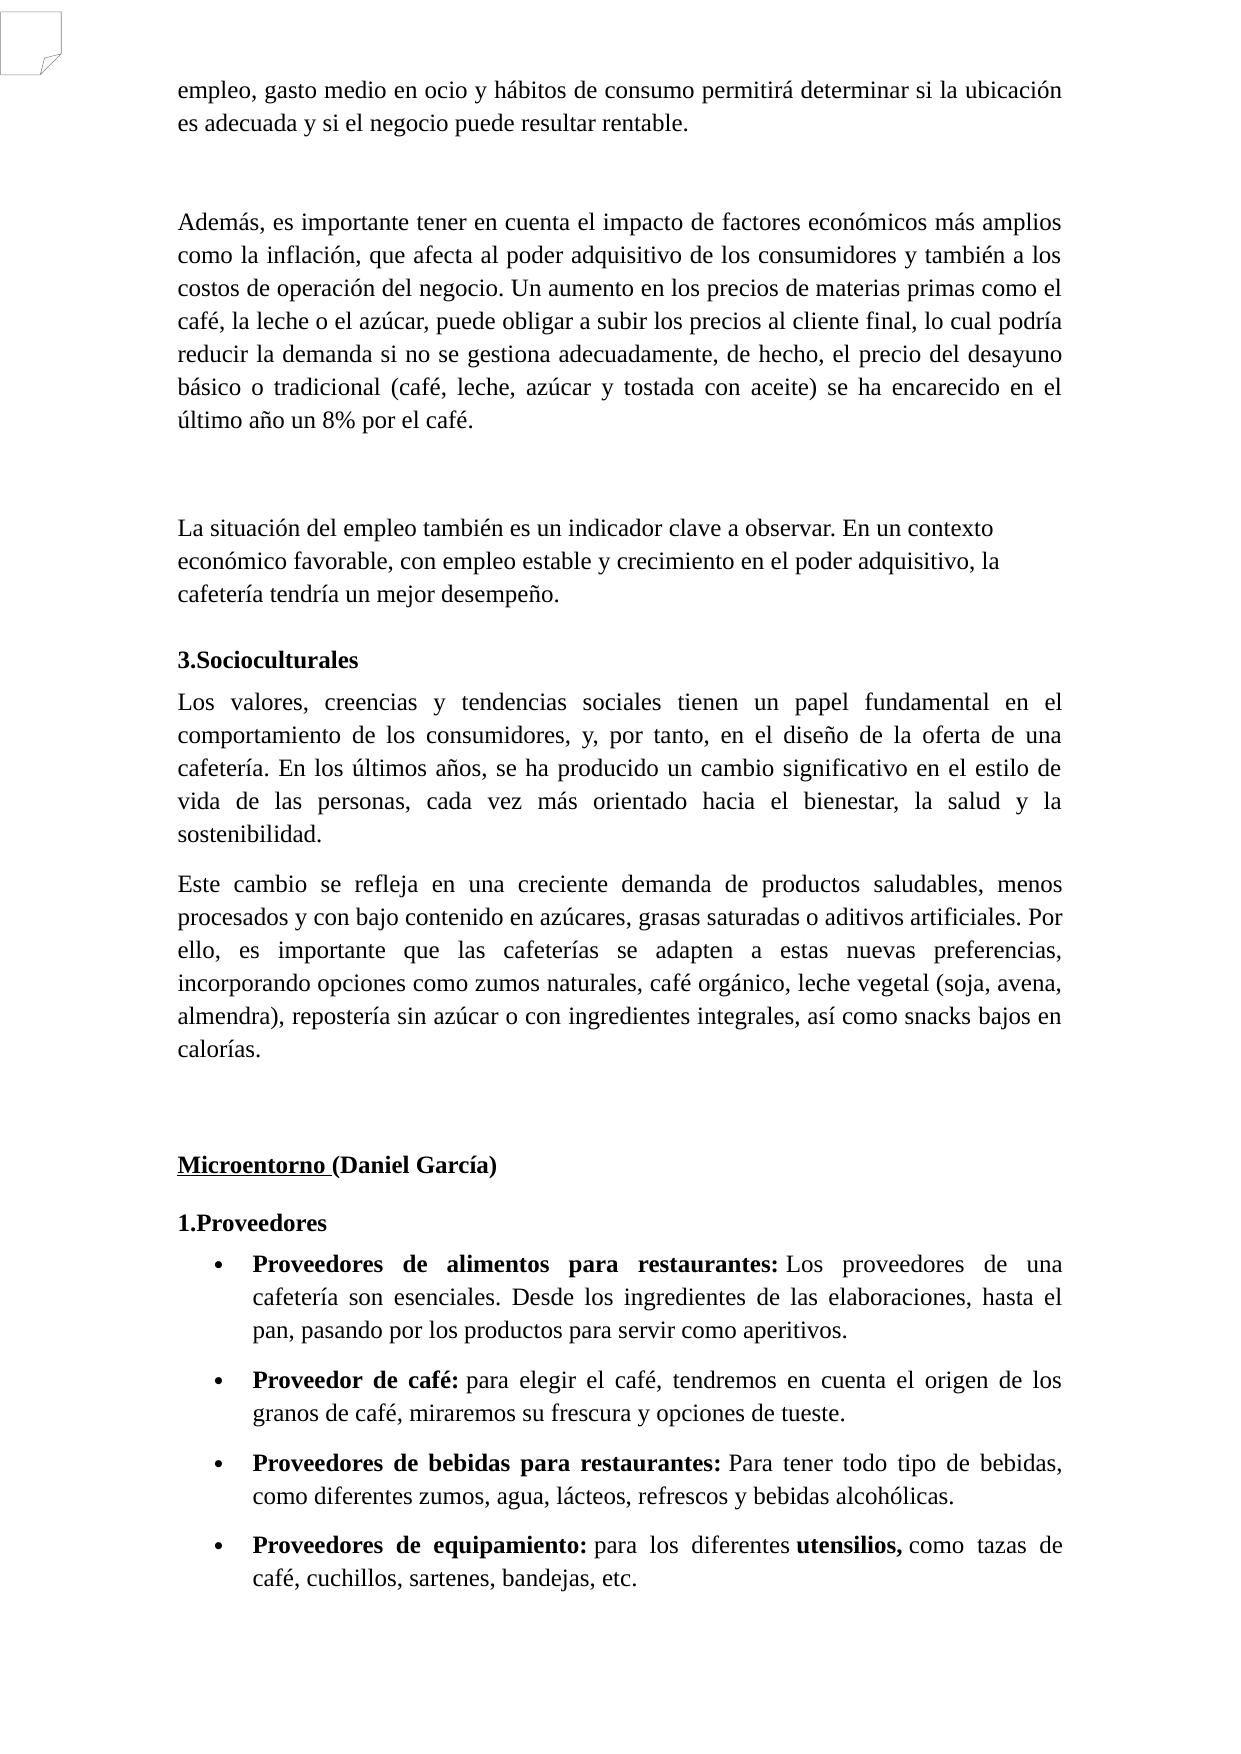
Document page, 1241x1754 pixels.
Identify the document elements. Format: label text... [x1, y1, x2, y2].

subtitle 3.Socioculturales [177, 646, 1063, 674]
list Proveedores de equipamiento: para los diferentes utensilios, como tazas de café, cuchillos, sartenes, bandejas, etc. [215, 1530, 1063, 1592]
text Este cambio se refleja en una creciente demanda de productos saludables, menos procesados y con bajo contenido en azúcares, grasas saturadas o aditivos artificiales. Por ello, es importante que las cafeterías se adapten a estas nuevas preferencias, incorporando opciones como zumos naturales, café orgánico, leche vegetal (soja, avena, almendra), repostería sin azúcar o con ingredientes integrales, así como snacks bajos en calorías. [177, 869, 1063, 1063]
text La situación del empleo también es un indicador clave a observar. En un contexto económico favorable, con empleo estable y crecimiento en el poder adquisitivo, la cafetería tendría un mejor desempeño. [177, 513, 1063, 608]
list Proveedores de bebidas para restaurantes: Para tener todo tipo de bebidas, como diferentes zumos, agua, lácteos, refrescos y bebidas alcohólicas. [215, 1448, 1063, 1509]
subtitle Microentorno (Daniel García) [177, 1150, 1063, 1179]
text Además, es importante tener en cuenta el impacto de factores económicos más amplios como la inflación, que afecta al poder adquisitivo de los consumidores y también a los costos de operación del negocio. Un aumento en los precios de materias primas como el café, la leche o el azúcar, puede obligar a subir los precios al cliente final, lo cual podría reducir la demanda si no se gestiona adecuadamente, de hecho, el precio del desayuno básico o tradicional (café, leche, azúcar y tostada con aceite) se ha encarecido en el último año un 8% por el café. [177, 207, 1063, 434]
list Proveedor de café: para elegir el café, tendremos en cuenta el origen de los granos de café, miraremos su frescura y opciones de tueste. [215, 1365, 1063, 1427]
list Proveedores de alimentos para restaurantes: Los proveedores de una cafetería son esenciales. Desde los ingredientes de las elaboraciones, hasta el pan, pasando por los productos para servir como aperitivos. [215, 1249, 1063, 1344]
subtitle 1.Proveedores [177, 1208, 1063, 1237]
text empleo, gasto medio en ocio y hábitos de consumo permitirá determinar si la ubicación es adecuada y si el negocio puede resultar rentable. [177, 75, 1063, 137]
text Los valores, creencias y tendencias sociales tienen un papel fundamental en el comportamiento de los consumidores, y, por tanto, en el diseño de la oferta de una cafetería. En los últimos años, se ha producido un cambio significativo en el estilo de vida de las personas, cada vez más orientado hacia el bienestar, la salud y la sostenibilidad. [177, 687, 1063, 848]
